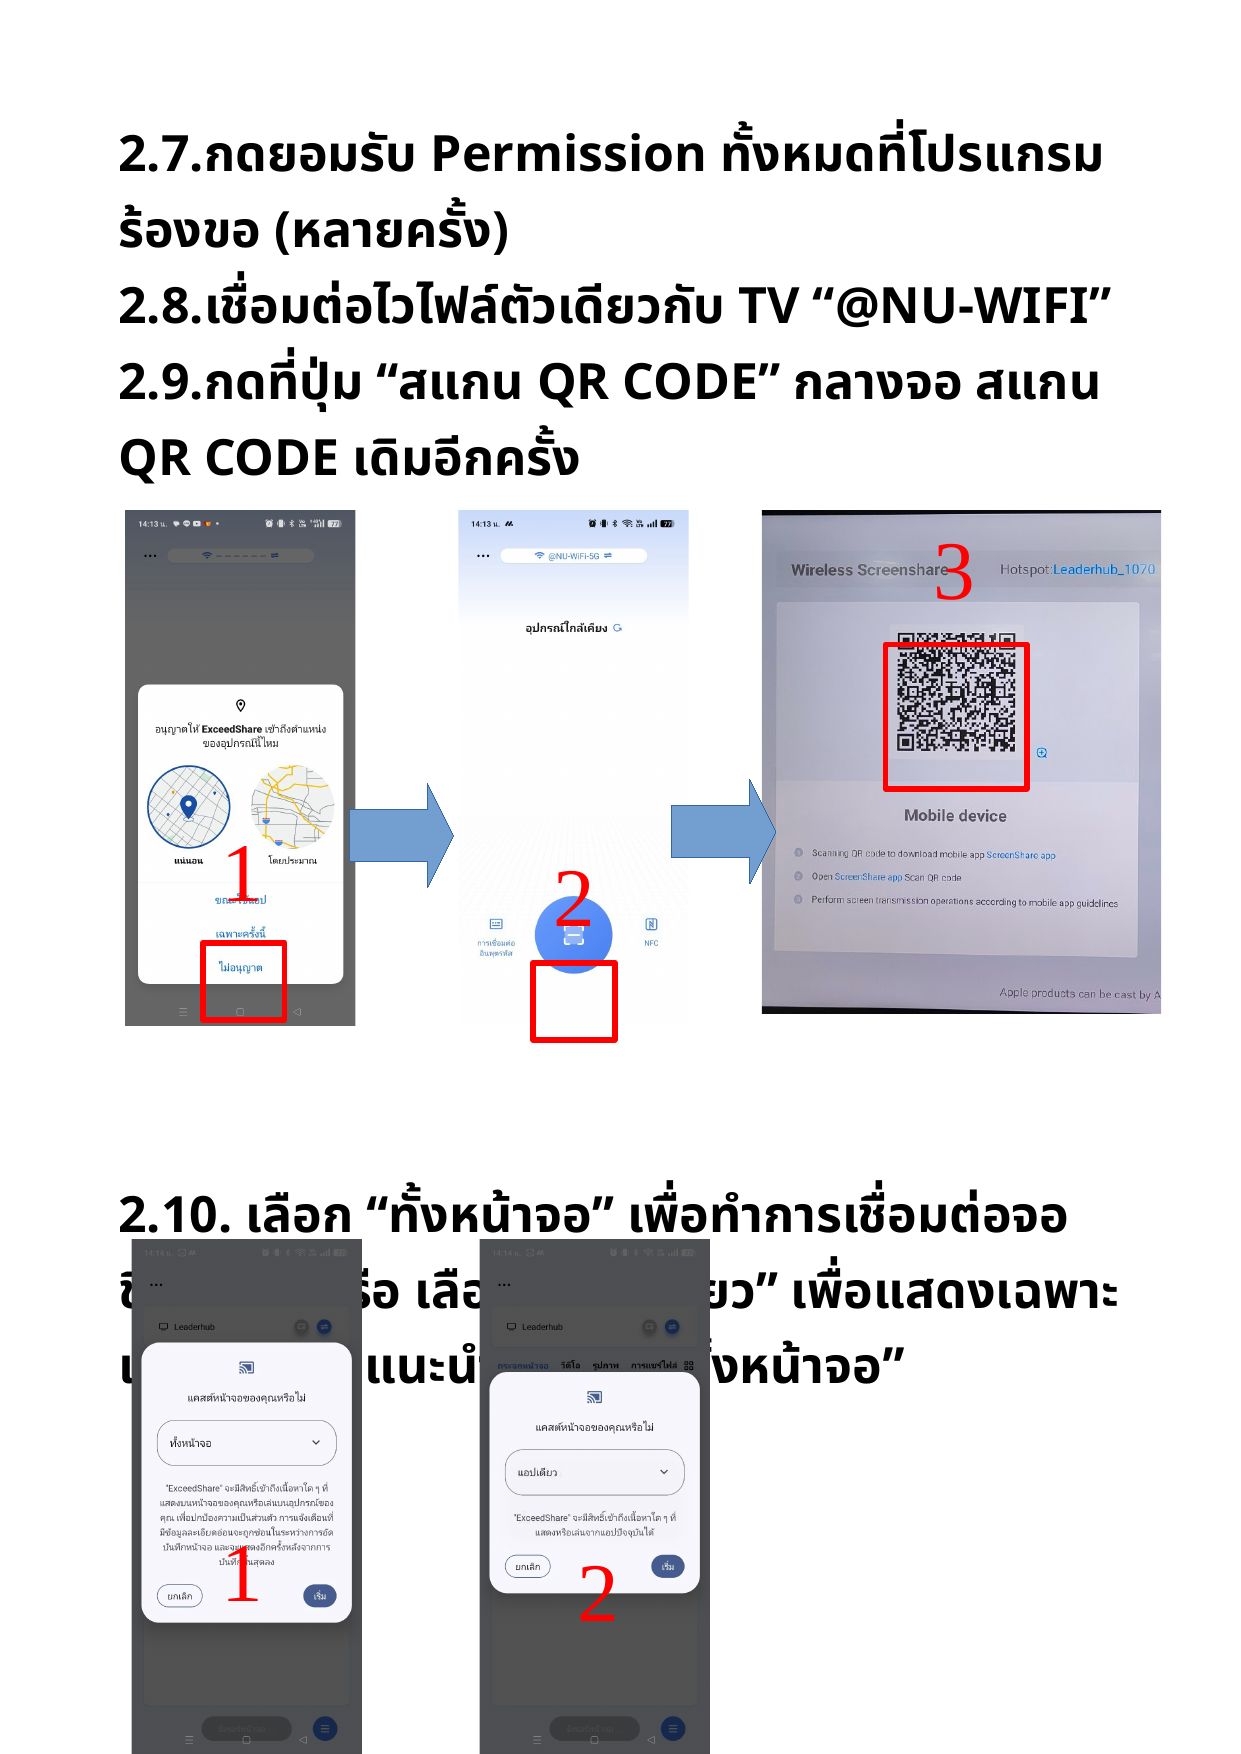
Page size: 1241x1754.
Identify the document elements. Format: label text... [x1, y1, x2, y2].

text 2.7.กดยอมรับ Permission ทั้งหมดที่โปรแกรมร้องขอ (หลายครั้ง) [118, 118, 1122, 270]
text 2.9.กดที่ปุ่ม “สแกน QR CODE” กลางจอ สแกน QR CODE เดิมอีกครั้ง [118, 346, 1122, 498]
picture [761, 510, 995, 1014]
text 2.8.เชื่อมต่อไวไฟล์ตัวเดียวกับ TV “@NU-WIFI” [118, 270, 1122, 346]
picture [125, 510, 356, 1026]
picture [888, 647, 995, 786]
picture [131, 1239, 362, 1754]
text 2.10. เลือก “ทั้งหน้าจอ” เพื่อทำการเชื่อมต่อจอขึ้นบนทีวี หรือ เลือก “แอปเดียว” เพื่อแสดงเฉพาะแอปที่เลือก แนะนำให้แบบ “ทั้งหน้าจอ” [118, 1179, 1122, 1406]
picture [458, 510, 689, 1026]
picture [536, 966, 612, 1026]
picture [479, 1239, 710, 1754]
